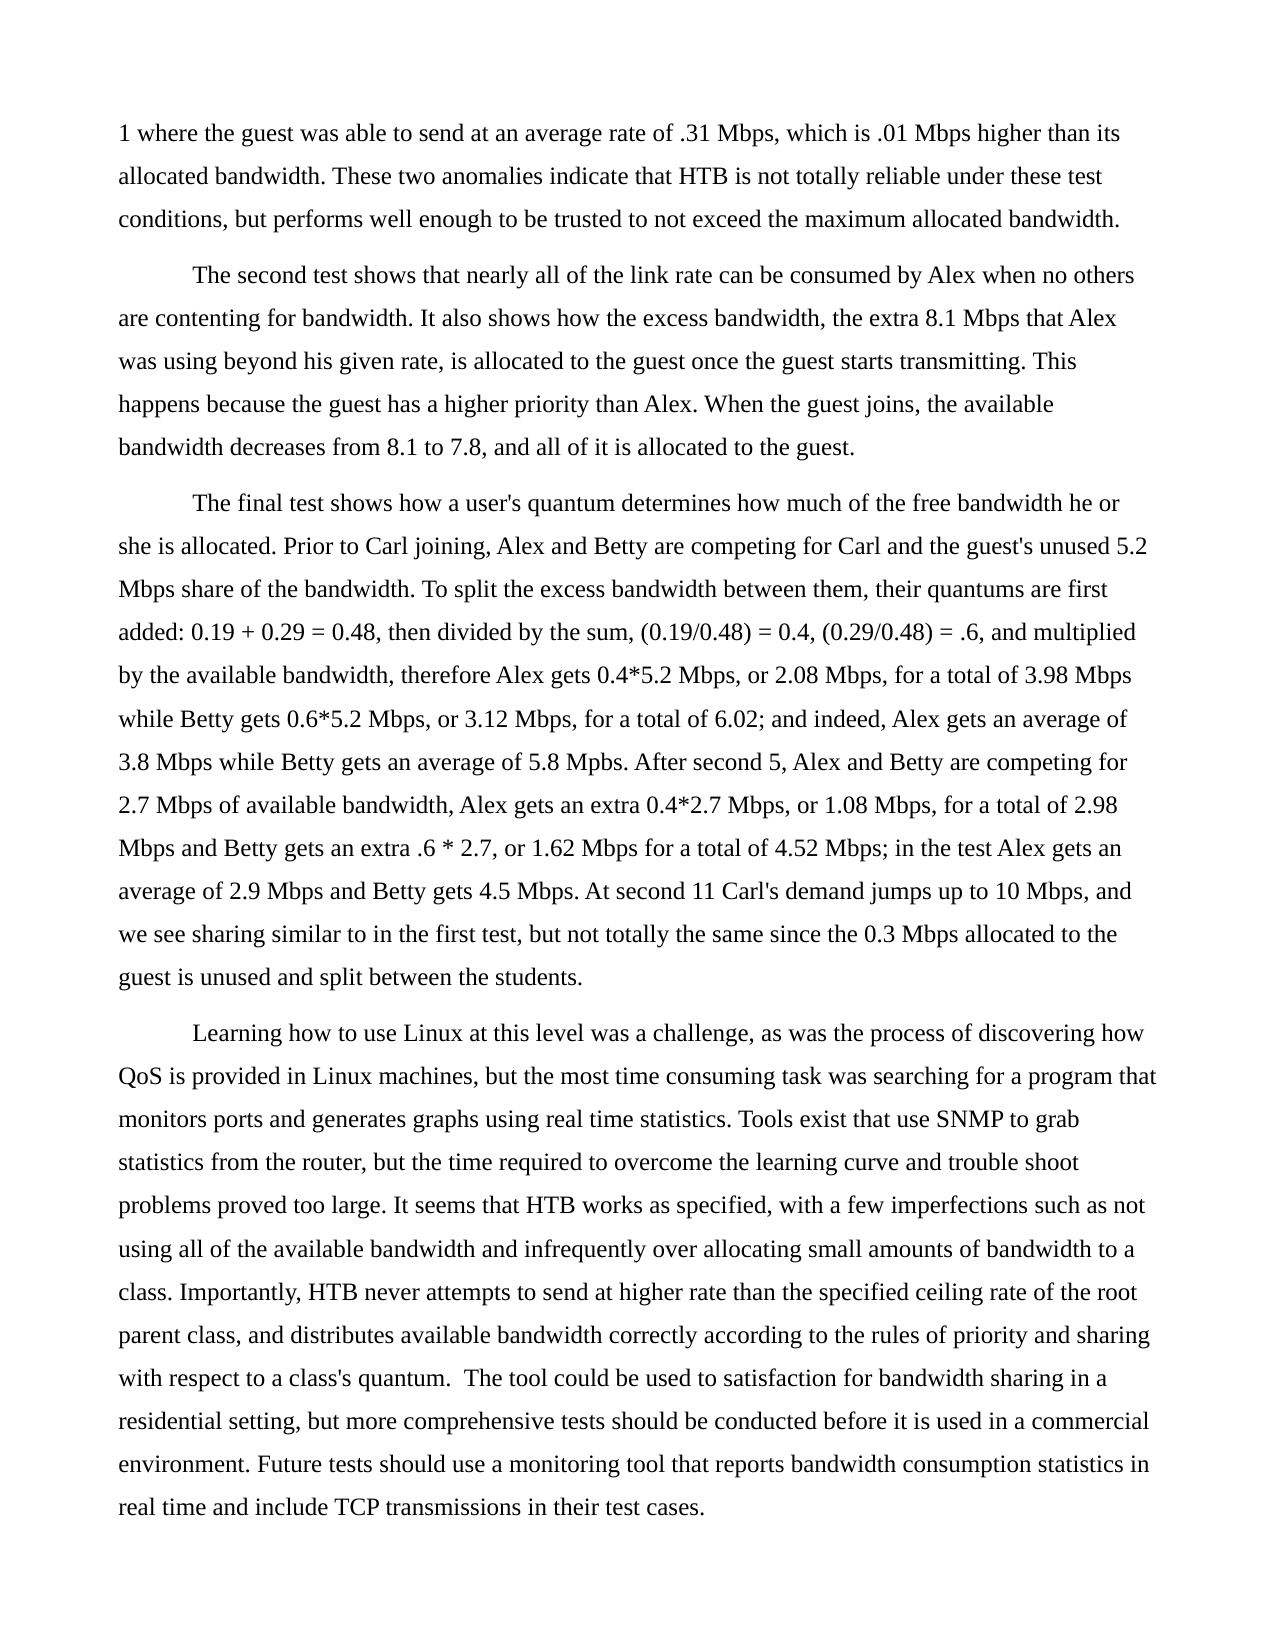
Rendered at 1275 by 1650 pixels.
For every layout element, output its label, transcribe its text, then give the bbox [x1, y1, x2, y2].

text 1 where the guest was able to send at an average rate of .31 Mbps, which is .01 Mbps higher than its allocated bandwidth. These two anomalies indicate that HTB is not totally reliable under these test conditions, but performs well enough to be trusted to not exceed the maximum allocated bandwidth. [118, 118, 1157, 233]
text Learning how to use Linux at this level was a challenge, as was the process of discovering how QoS is provided in Linux machines, but the most time consuming task was searching for a program that monitors ports and generates graphs using real time statistics. Tools exist that use SNMP to grab statistics from the router, but the time required to overcome the learning curve and trouble shoot problems proved too large. It seems that HTB works as specified, with a few imperfections such as not using all of the available bandwidth and infrequently over allocating small amounts of bandwidth to a class. Importantly, HTB never attempts to send at higher rate than the specified ceiling rate of the root parent class, and distributes available bandwidth correctly according to the rules of priority and sharing with respect to a class's quantum. The tool could be used to satisfaction for bandwidth sharing in a residential setting, but more comprehensive tests should be conducted before it is used in a commercial environment. Future tests should use a monitoring tool that reports bandwidth consumption statistics in real time and include TCP transmissions in their test cases. [118, 1018, 1157, 1521]
text The second test shows that nearly all of the link rate can be consumed by Alex when no others are contenting for bandwidth. It also shows how the excess bandwidth, the extra 8.1 Mbps that Alex was using beyond his given rate, is allocated to the guest once the guest starts transmitting. This happens because the guest has a higher priority than Alex. When the guest joins, the available bandwidth decreases from 8.1 to 7.8, and all of it is allocated to the guest. [118, 260, 1157, 461]
text The final test shows how a user's quantum determines how much of the free bandwidth he or she is allocated. Prior to Carl joining, Alex and Betty are competing for Carl and the guest's unused 5.2 Mbps share of the bandwidth. To split the excess bandwidth between them, their quantums are first added: 0.19 + 0.29 = 0.48, then divided by the sum, (0.19/0.48) = 0.4, (0.29/0.48) = .6, and multiplied by the available bandwidth, therefore Alex gets 0.4*5.2 Mbps, or 2.08 Mbps, for a total of 3.98 Mbps while Betty gets 0.6*5.2 Mbps, or 3.12 Mbps, for a total of 6.02; and indeed, Alex gets an average of 3.8 Mbps while Betty gets an average of 5.8 Mpbs. After second 5, Alex and Betty are competing for 2.7 Mbps of available bandwidth, Alex gets an extra 0.4*2.7 Mbps, or 1.08 Mbps, for a total of 2.98 Mbps and Betty gets an extra .6 * 2.7, or 1.62 Mbps for a total of 4.52 Mbps; in the test Alex gets an average of 2.9 Mbps and Betty gets 4.5 Mbps. At second 11 Carl's demand jumps up to 10 Mbps, and we see sharing similar to in the first test, but not totally the same since the 0.3 Mbps allocated to the guest is unused and split between the students. [118, 488, 1157, 991]
